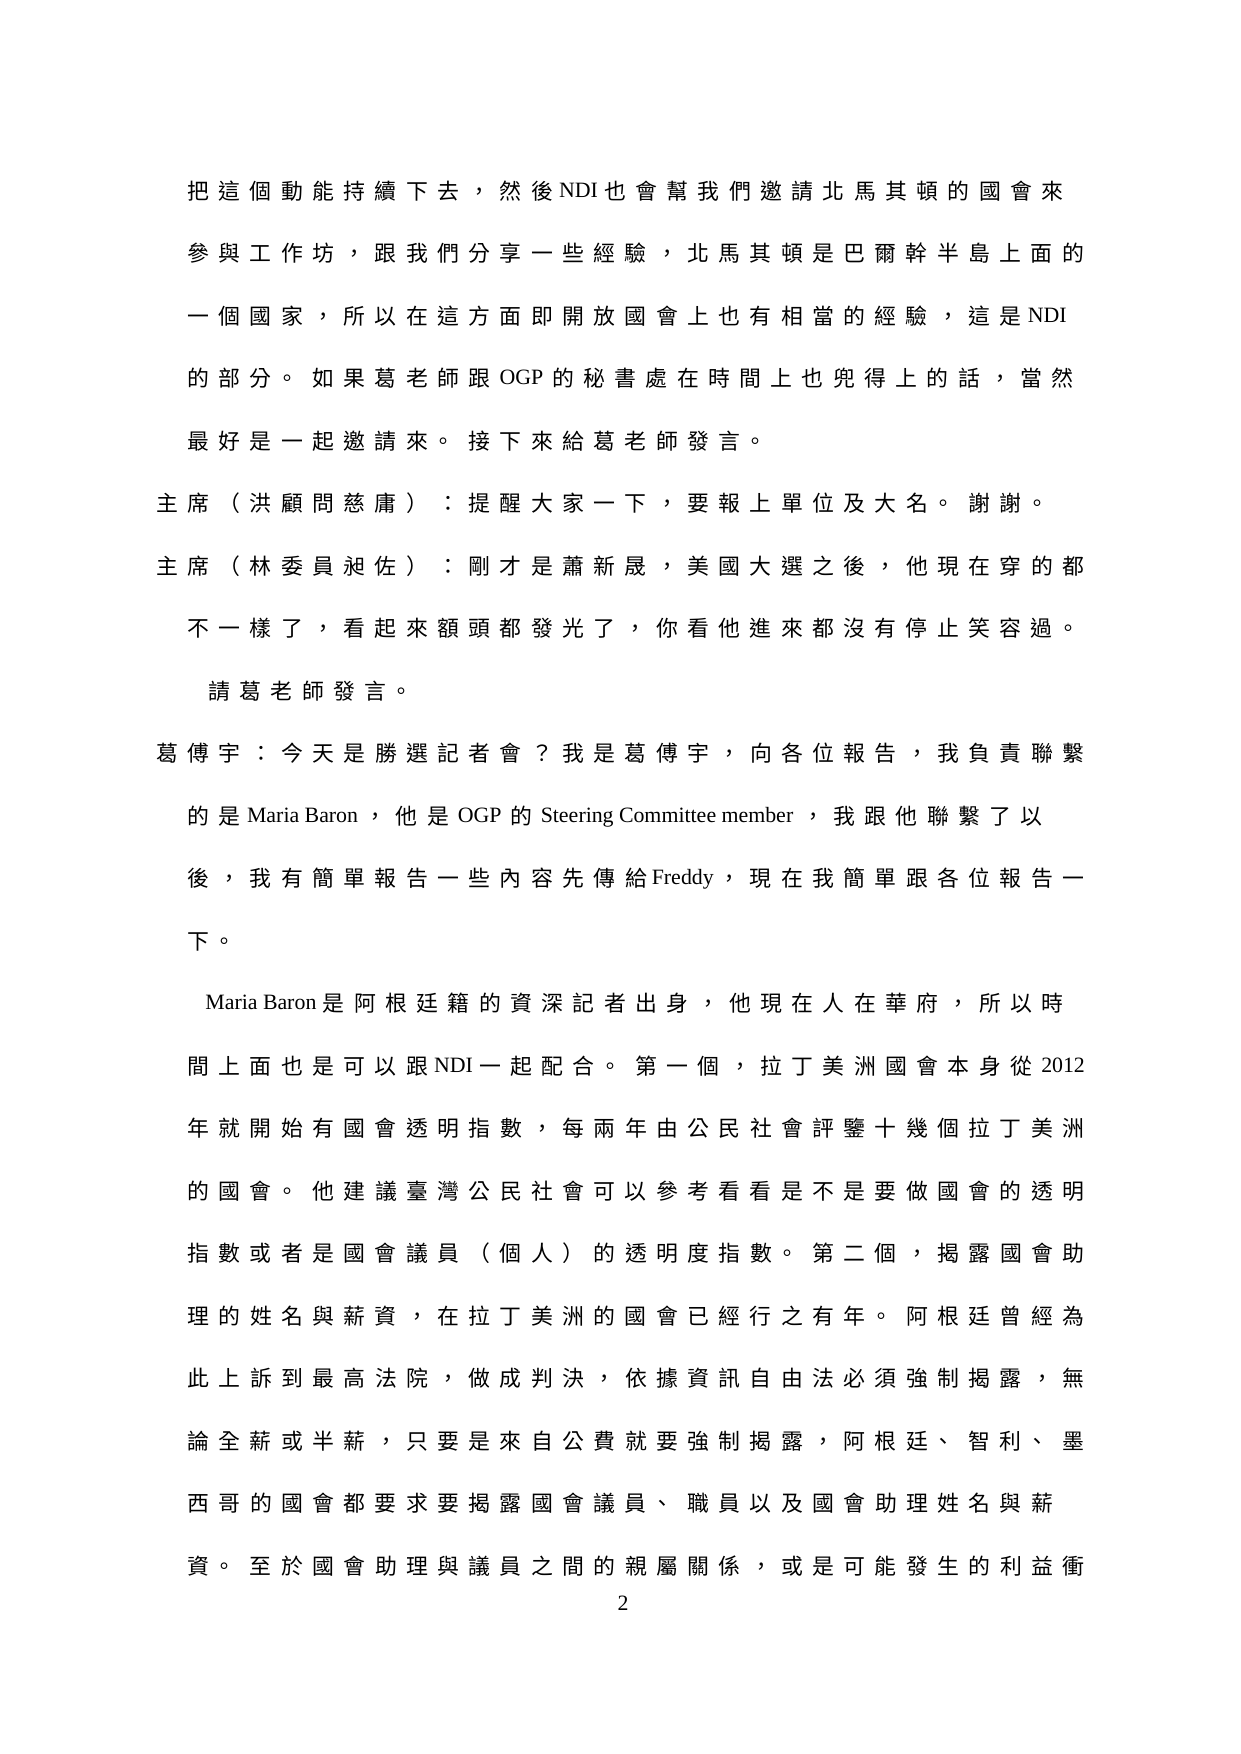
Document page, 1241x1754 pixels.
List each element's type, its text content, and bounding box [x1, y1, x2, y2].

text Maria Baron是阿根廷籍的資深記者出身，他現在人在華府，所以時間上面也是可以跟NDI一起配合。第一個，拉丁美洲國會本身從2012年就開始有國會透明指數，每兩年由公民社會評鑒十幾個拉丁美洲的國會。他建議臺灣公民社會可以參考看看是不是要做國會的透明指數或者是國會議員（個人）的透明度指數。第二個，揭露國會助理的姓名與薪資，在拉丁美洲的國會已經行之有年。阿根廷曾經為此上訴到最高法院，做成判決，依據資訊自由法必須強制揭露，無論全薪或半薪，只要是來自公費就要強制揭露，阿根廷、智利、墨西哥的國會都要求要揭露國會議員、職員以及國會助理姓名與薪資。至於國會助理與議員之間的親屬關係，或是可能發生的利益衝 [173, 971, 1089, 1584]
text 請葛老師發言。 [173, 658, 1089, 721]
text 把這個動能持續下去，然後NDI也會幫我們邀請北馬其頓的國會來參與工作坊，跟我們分享一些經驗，北馬其頓是巴爾幹半島上面的一個國家，所以在這方面即開放國會上也有相當的經驗，這是NDI的部分。如果葛老師跟OGP的秘書處在時間上也兜得上的話，當然最好是一起邀請來。接下來給葛老師發言。 [151, 158, 1089, 471]
text 主席（林委員昶佐）：剛才是蕭新晟，美國大選之後，他現在穿的都不一樣了，看起來額頭都發光了，你看他進來都沒有停止笑容過。 [151, 533, 1089, 658]
text 主席（洪顧問慈庸）：提醒大家一下，要報上單位及大名。謝謝。 [151, 471, 1089, 533]
text 葛傅宇：今天是勝選記者會？我是葛傅宇，向各位報告，我負責聯繫的是Maria Baron，他是OGP的Steering Committee member，我跟他聯繫了以後，我有簡單報告一些內容先傳給Freddy，現在我簡單跟各位報告一下。 [151, 721, 1089, 971]
